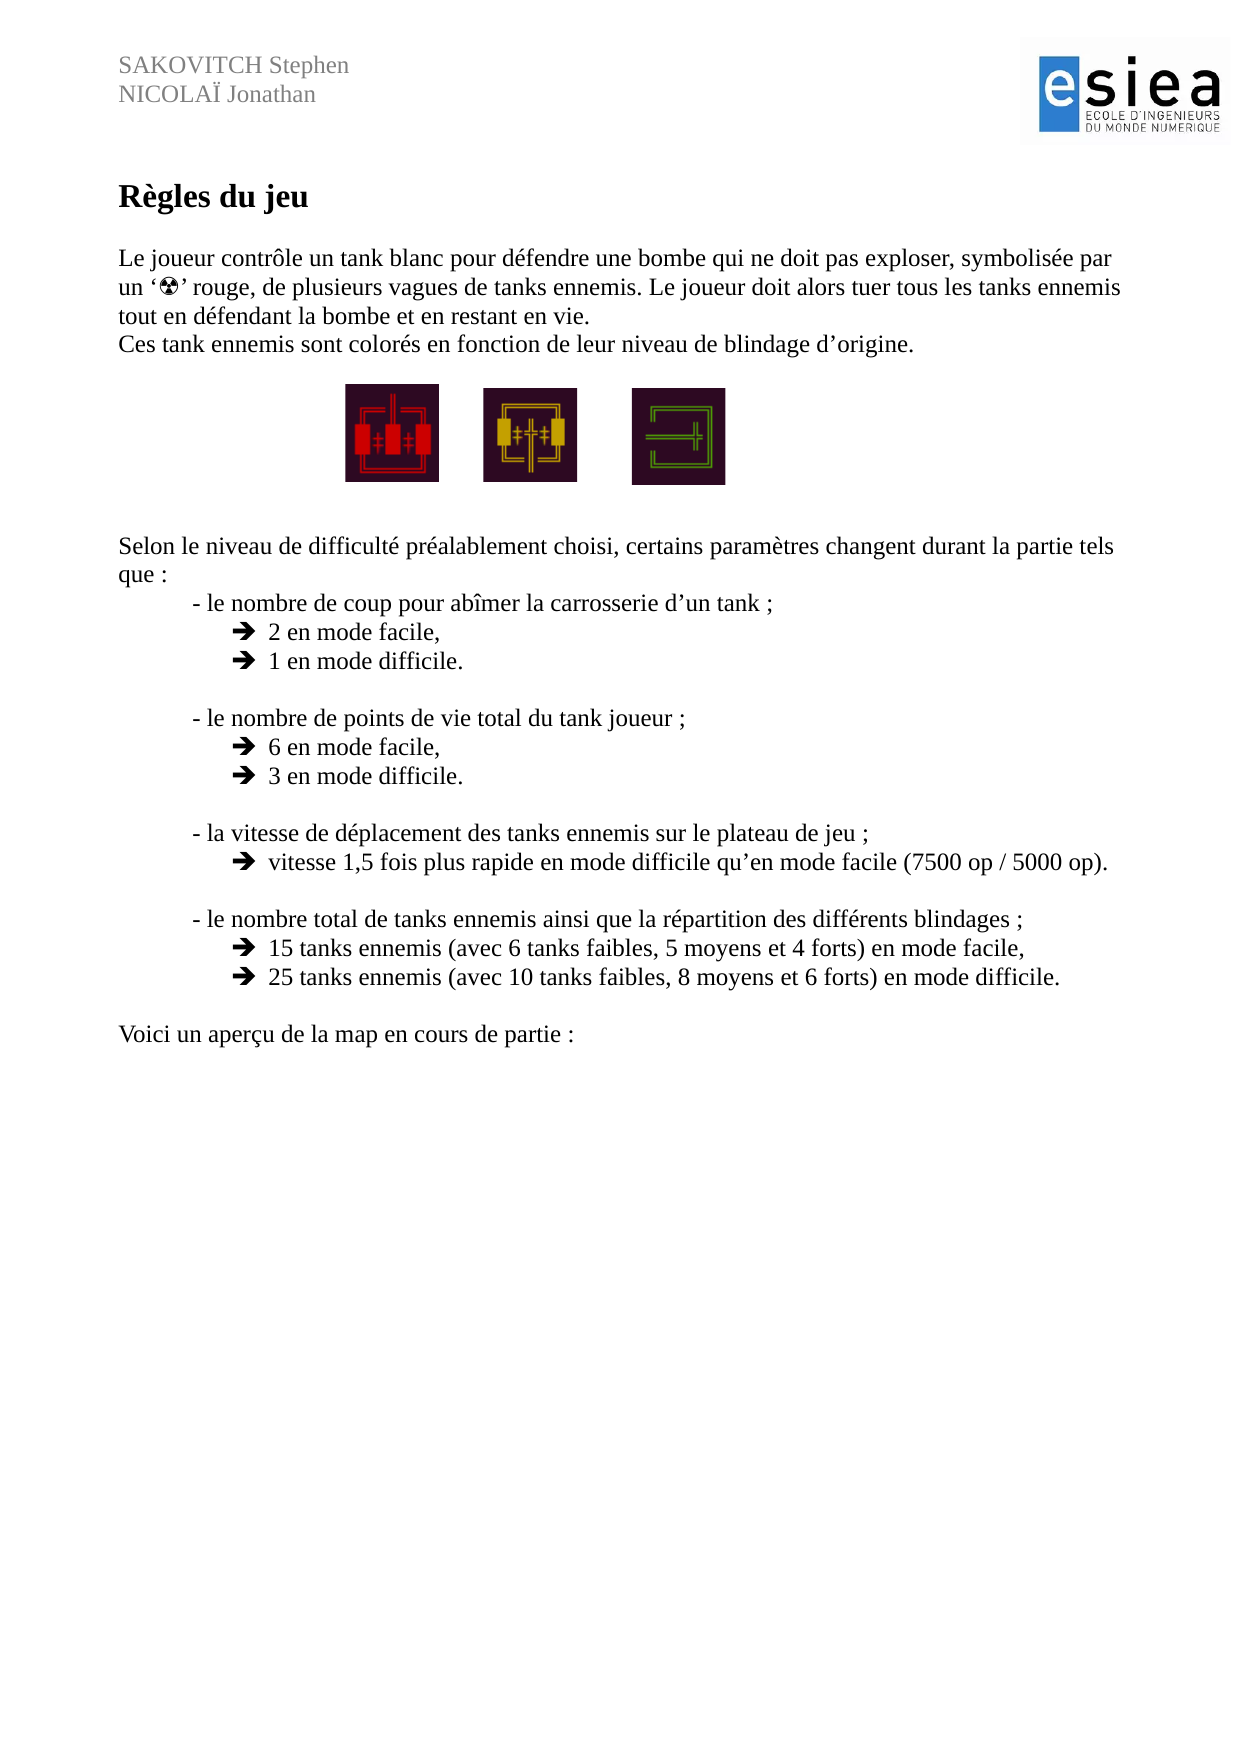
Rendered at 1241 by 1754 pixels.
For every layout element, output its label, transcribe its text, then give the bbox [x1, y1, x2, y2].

picture [707, 388, 726, 485]
list 15 tanks ennemis (avec 6 tanks faibles, 5 moyens et 4 forts) en mode facile, [231, 933, 1122, 962]
picture [1020, 37, 1231, 145]
text Règles du jeu [118, 176, 1122, 214]
text Voici un aperçu de la map en cours de partie : [118, 1019, 1122, 1048]
text - le nombre total de tanks ennemis ainsi que la répartition des différents blindages ; [118, 904, 1122, 933]
text - la vitesse de déplacement des tanks ennemis sur le plateau de jeu ; [118, 818, 1122, 847]
text Le joueur contrôle un tank blanc pour défendre une bombe qui ne doit pas exploser, symbolisée par un ‘☢’ rouge, de plusieurs vagues de tanks ennemis. Le joueur doit alors tuer tous les tanks ennemis tout en défendant la bombe et en restant en vie. [118, 243, 1122, 329]
text Selon le niveau de difficulté préalablement choisi, certains paramètres changent durant la partie tels que : [118, 531, 1122, 588]
list 6 en mode facile, [231, 732, 1122, 761]
list 2 en mode facile, [231, 617, 1122, 646]
list 3 en mode difficile. [231, 761, 1122, 789]
list 25 tanks ennemis (avec 10 tanks faibles, 8 moyens et 6 forts) en mode difficile. [231, 962, 1122, 991]
picture [345, 384, 363, 447]
text - le nombre de coup pour abîmer la carrosserie d’un tank ; [118, 588, 1122, 617]
picture [563, 396, 578, 482]
list 1 en mode difficile. [231, 646, 1122, 674]
text Ces tank ennemis sont colorés en fonction de leur niveau de blindage d’origine. [118, 329, 1122, 358]
text - le nombre de points de vie total du tank joueur ; [118, 703, 1122, 732]
list vitesse 1,5 fois plus rapide en mode difficile qu’en mode facile (7500 op / 5000 op). [231, 847, 1122, 876]
